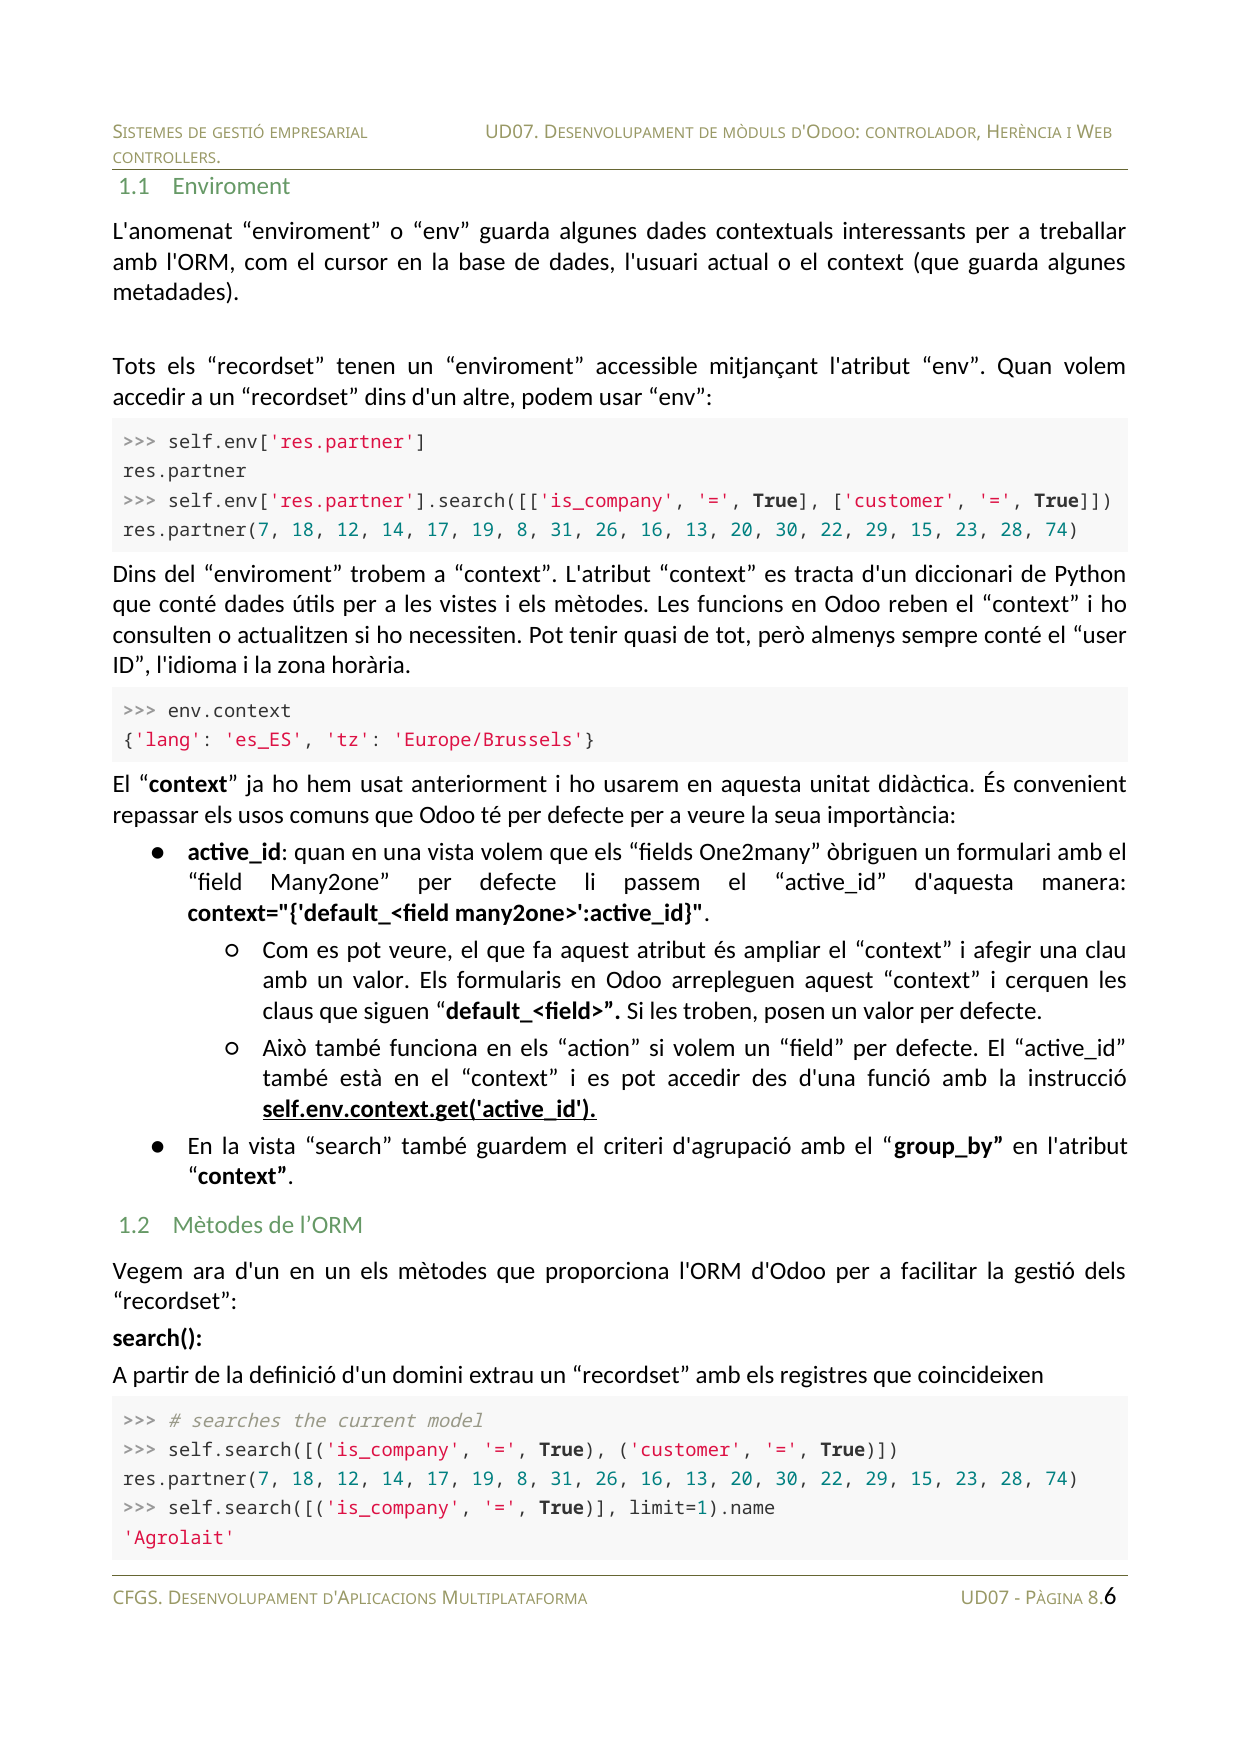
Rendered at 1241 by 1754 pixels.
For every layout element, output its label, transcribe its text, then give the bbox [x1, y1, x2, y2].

subtitle Enviroment [112, 170, 1128, 201]
table_header >>> # searches the current model >>> self.search([('is_company', '=', True), ('customer', '=', True)]) res.partner(7, 18, 12, 14, 17, 19, 8, 31, 26, 16, 13, 20, 30, 22, 29, 15, 23, 28, 74) >>> self.search([('is_company', '=', True)], limit=1).name 'Agrolait' [112, 1396, 1128, 1560]
text Tots els “recordset” tenen un “enviroment” accessible mitjançant l'atribut “env”. Quan volem accedir a un “recordset” dins d'un altre, podem usar “env”: [112, 351, 1128, 412]
text Vegem ara d'un en un els mètodes que proporciona l'ORM d'Odoo per a facilitar la gestió dels “recordset”: [112, 1255, 1128, 1316]
text search(): [112, 1322, 1128, 1353]
text A partir de la definició d'un domini extrau un “recordset” amb els registres que coincideixen [112, 1359, 1128, 1390]
subtitle Mètodes de l’ORM [112, 1210, 1128, 1240]
table_header >>> env.context {'lang': 'es_ES', 'tz': 'Europe/Brussels'} [112, 687, 1128, 762]
text Dins del “enviroment” trobem a “context”. L'atribut “context” es tracta d'un diccionari de Python que conté dades útils per a les vistes i els mètodes. Les funcions en Odoo reben el “context” i ho consulten o actualitzen si ho necessiten. Pot tenir quasi de tot, però almenys sempre conté el “user ID”, l'idioma i la zona horària. [112, 558, 1128, 680]
list Això també funciona en els “action” si volem un “field” per defecte. El “active_id” també està en el “context” i es pot accedir des d'una funció amb la instrucció self.env.context.get('active_id'). [225, 1032, 1128, 1123]
list En la vista “search” també guardem el criteri d'agrupació amb el “group_by” en l'atribut “context”. [150, 1130, 1128, 1191]
table_header >>> self.env['res.partner'] res.partner >>> self.env['res.partner'].search([['is_company', '=', True], ['customer', '=', True]]) res.partner(7, 18, 12, 14, 17, 19, 8, 31, 26, 16, 13, 20, 30, 22, 29, 15, 23, 28, 74) [112, 418, 1128, 552]
text L'anomenat “enviroment” o “env” guarda algunes dades contextuals interessants per a treballar amb l'ORM, com el cursor en la base de dades, l'usuari actual o el context (que guarda algunes metadades). [112, 216, 1128, 307]
list Com es pot veure, el que fa aquest atribut és ampliar el “context” i afegir una clau amb un valor. Els formularis en Odoo arrepleguen aquest “context” i cerquen les claus que siguen “default_<field>”. Si les troben, posen un valor per defecte. [225, 934, 1128, 1025]
list active_id: quan en una vista volem que els “fields One2many” òbriguen un formulari amb el “field Many2one” per defecte li passem el “active_id” d'aquesta manera: context="{'default_<field many2one>':active_id}". [150, 836, 1128, 927]
text El “context” ja ho hem usat anteriorment i ho usarem en aquesta unitat didàctica. És convenient repassar els usos comuns que Odoo té per defecte per a veure la seua importància: [112, 768, 1128, 829]
